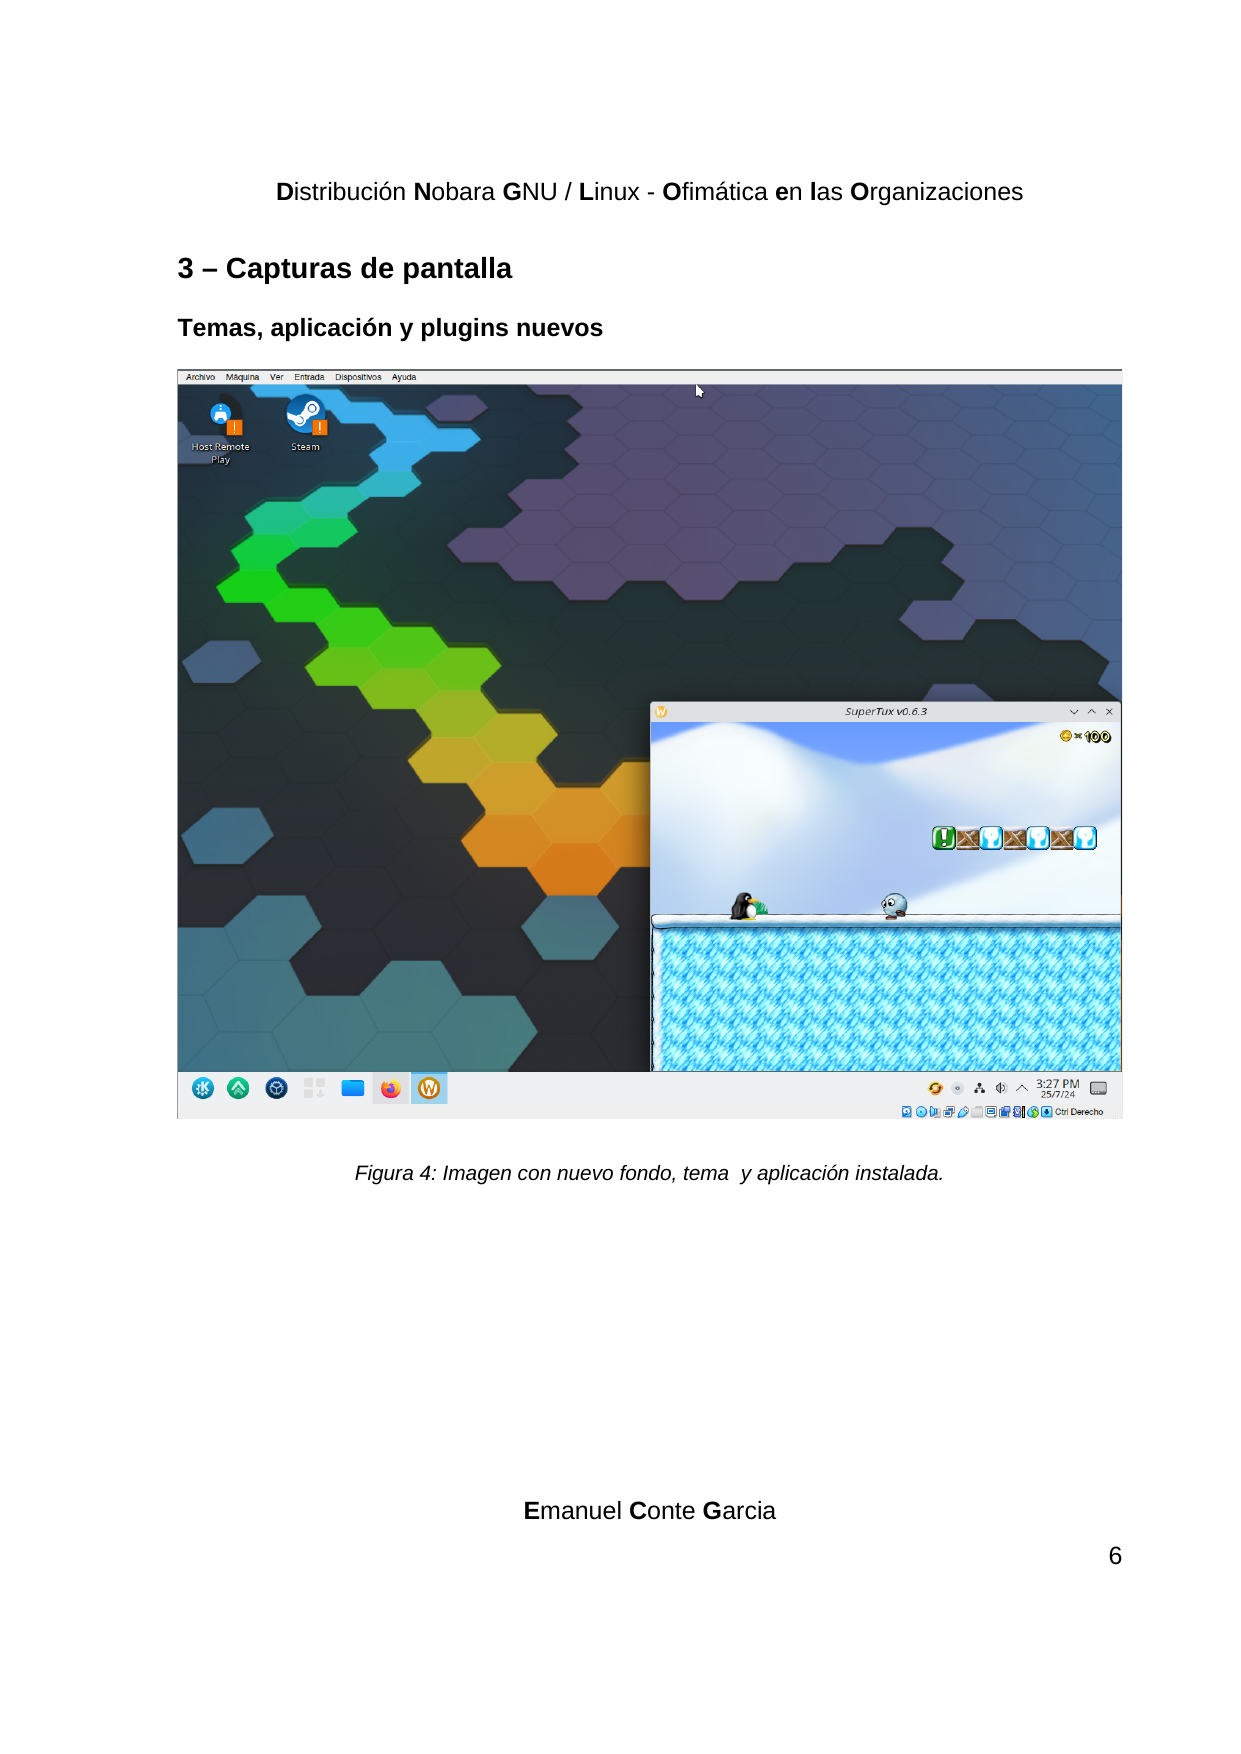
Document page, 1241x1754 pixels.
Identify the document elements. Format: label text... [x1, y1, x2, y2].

picture [177, 369, 1123, 1119]
text Figura 4: Imagen con nuevo fondo, tema y aplicación instalada. [177, 1161, 1122, 1185]
text Temas, aplicación y plugins nuevos [177, 313, 1122, 342]
text 3 – Capturas de pantalla [177, 251, 1122, 284]
